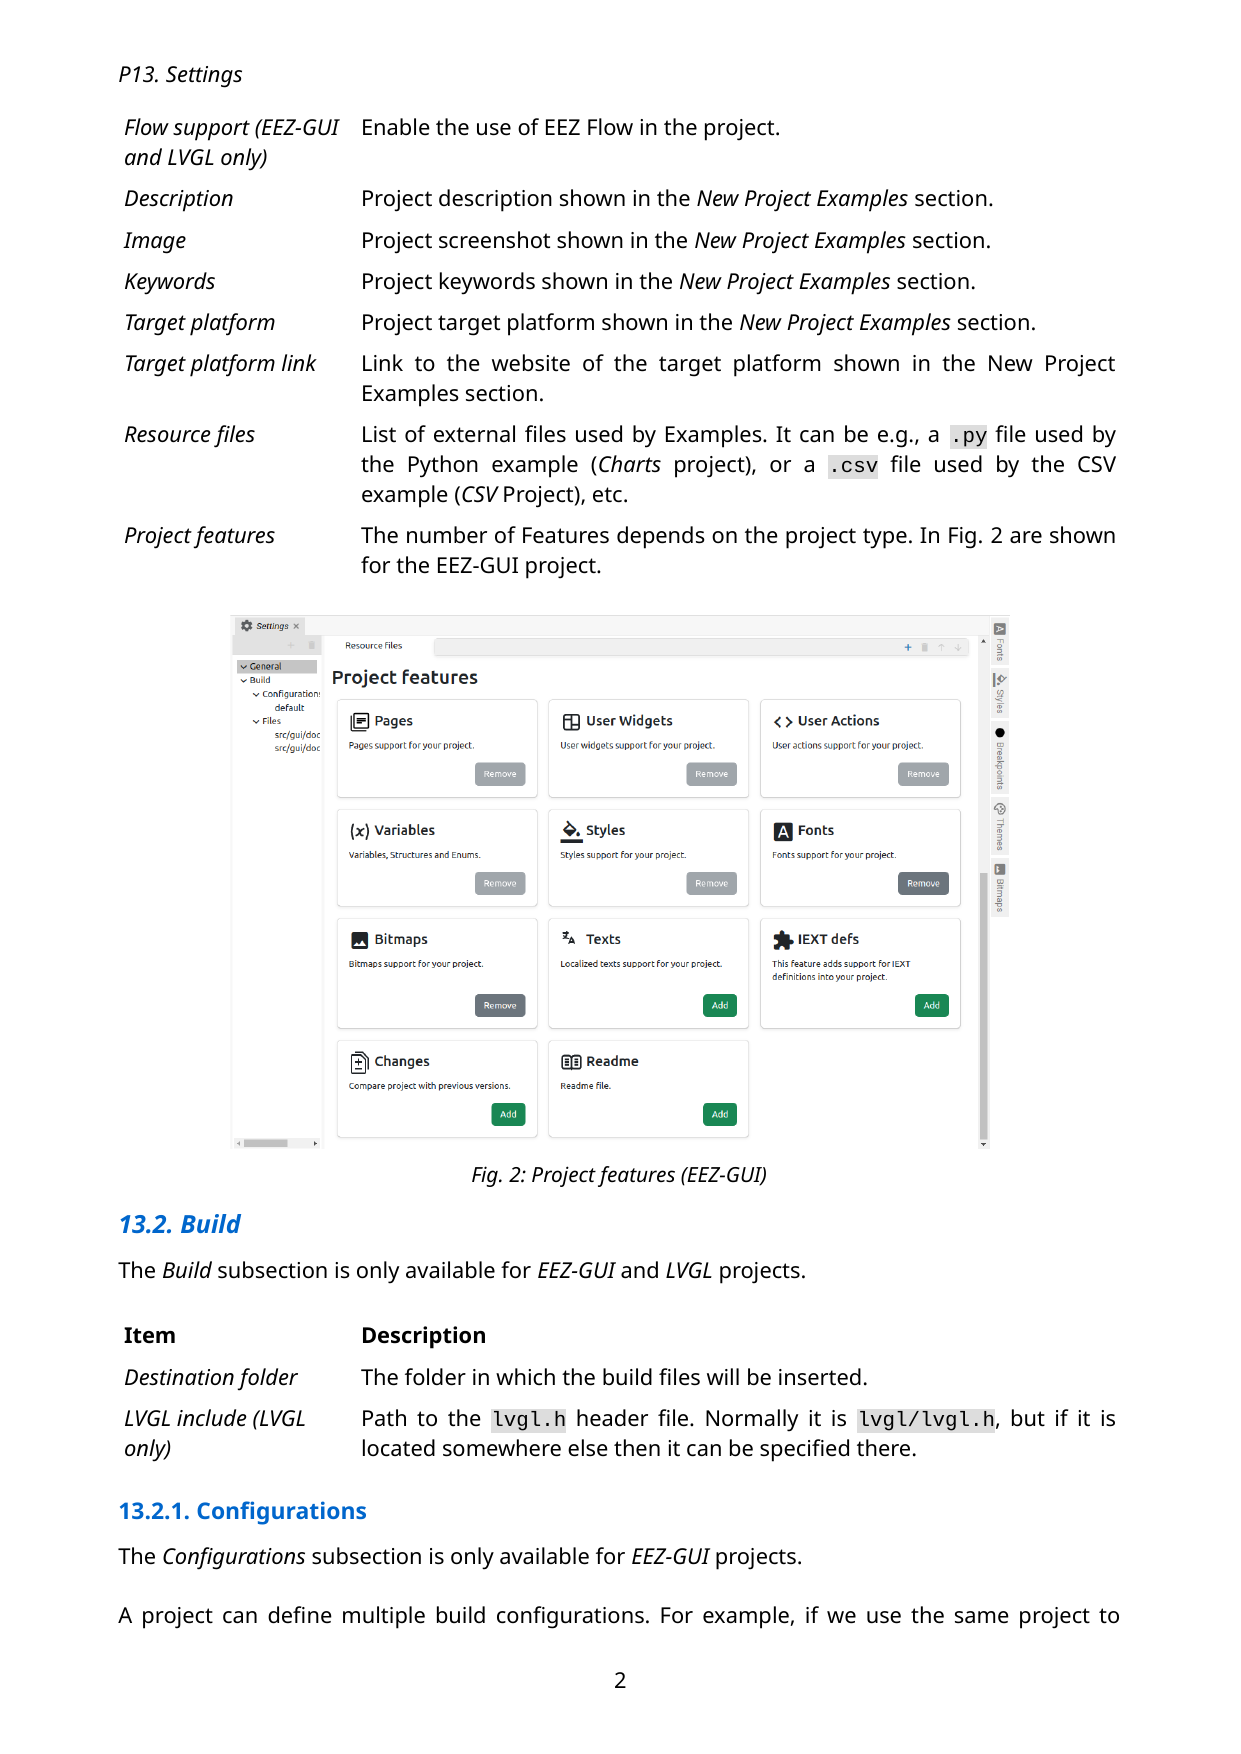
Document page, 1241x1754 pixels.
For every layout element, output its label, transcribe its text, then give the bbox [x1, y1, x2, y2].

subtitle Build [118, 642, 1122, 1240]
table_cell Project features [118, 515, 355, 586]
subtitle Configurations [118, 1495, 1122, 1526]
text The Build subsection is only available for EEZ-GUI and LVGL projects. [118, 1255, 1122, 1285]
table_cell Keywords [118, 260, 355, 301]
table_cell Destination folder [118, 1356, 355, 1397]
table_cell Image [118, 219, 355, 260]
picture [230, 615, 1010, 1149]
table_cell Link to the website of the target platform shown in the New Project Examples section. [355, 343, 1122, 414]
table_cell List of external files used by Examples. It can be e.g., a .py file used by the Python example (Charts project), or a .csv file used by the CSV example (CSV Project), etc. [355, 414, 1122, 514]
table_cell LVGL include (LVGL only) [118, 1397, 355, 1468]
table_cell Description [118, 178, 355, 219]
table_cell Project screenshot shown in the New Project Examples section. [355, 219, 1122, 260]
table_cell Target platform link [118, 343, 355, 414]
table_cell Enable the use of EEZ Flow in the project. [355, 107, 1122, 178]
table_cell Flow support (EEZ-GUI and LVGL only) [118, 107, 355, 178]
table_header Item [118, 1315, 355, 1356]
table_cell Path to the lvgl.h header file. Normally it is lvgl/lvgl.h, but if it is located somewhere else then it can be specified there. [355, 1397, 1122, 1468]
text A project can define multiple build configurations. For example, if we use the same project to [118, 1600, 1122, 1630]
list Fig. 2: Project features (EEZ-GUI) [230, 1149, 1010, 1188]
text The Configurations subsection is only available for EEZ-GUI projects. [118, 1541, 1122, 1571]
table_cell Project keywords shown in the New Project Examples section. [355, 260, 1122, 301]
table_cell Project description shown in the New Project Examples section. [355, 178, 1122, 219]
table_cell The folder in which the build files will be inserted. [355, 1356, 1122, 1397]
table_header Description [355, 1315, 1122, 1356]
table_cell Target platform [118, 301, 355, 343]
table_cell Project target platform shown in the New Project Examples section. [355, 301, 1122, 343]
table_cell The number of Features depends on the project type. In Fig. 2 are shown for the EEZ-GUI project. [355, 515, 1122, 586]
table_cell Resource files [118, 414, 355, 514]
